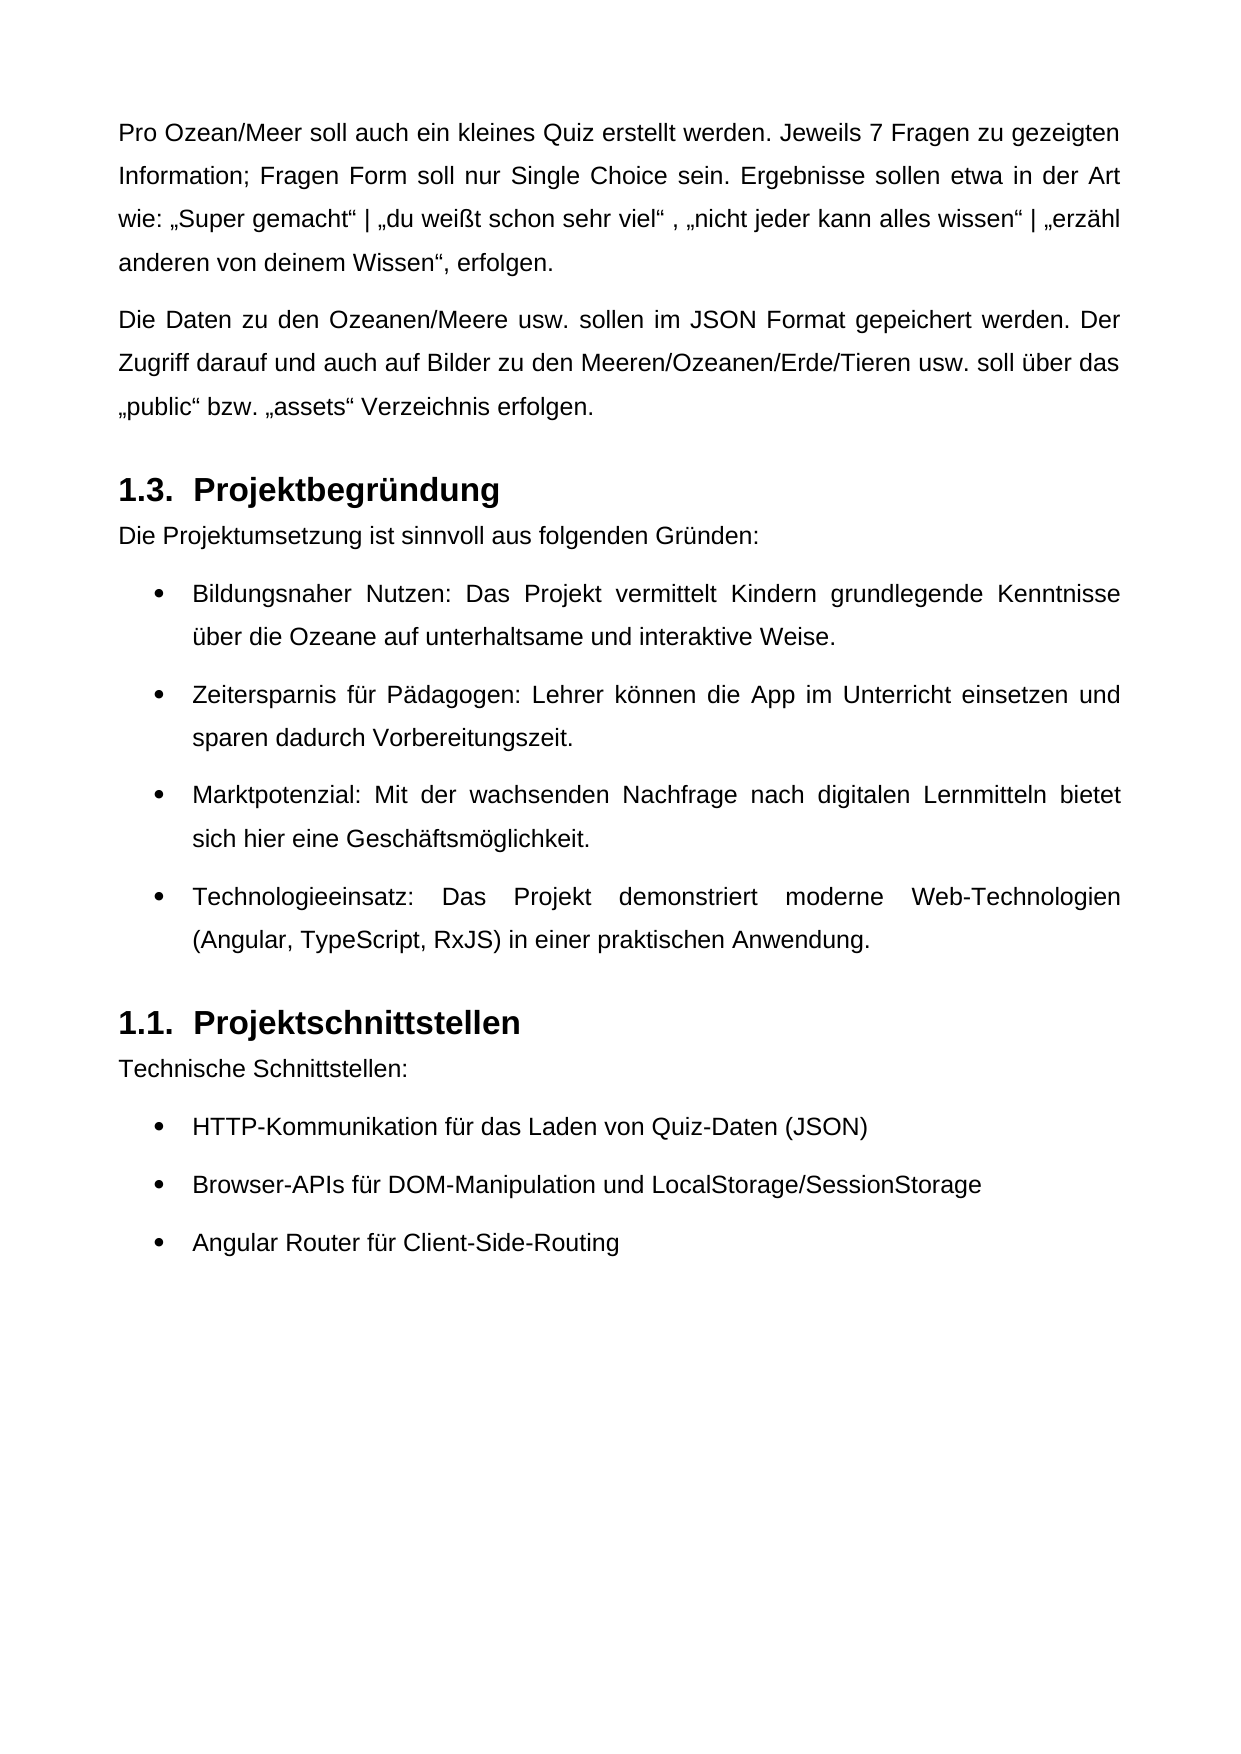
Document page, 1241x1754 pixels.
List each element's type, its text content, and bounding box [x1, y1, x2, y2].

list Bildungsnaher Nutzen: Das Projekt vermittelt Kindern grundlegende Kenntnisse über die Ozeane auf unterhaltsame und interaktive Weise. [154, 579, 1122, 651]
list Technologieeinsatz: Das Projekt demonstriert moderne Web-Technologien (Angular, TypeScript, RxJS) in einer praktischen Anwendung. [154, 881, 1122, 953]
list Browser-APIs für DOM-Manipulation und LocalStorage/SessionStorage [154, 1170, 1122, 1198]
text Die Projektumsetzung ist sinnvoll aus folgenden Gründen: [118, 521, 1122, 550]
list Marktpotenzial: Mit der wachsenden Nachfrage nach digitalen Lernmitteln bietet sich hier eine Geschäftsmöglichkeit. [154, 781, 1122, 852]
list Projektschnittstellen [118, 1003, 1122, 1042]
text Technische Schnittstellen: [118, 1054, 1122, 1083]
list Angular Router für Client-Side-Routing [154, 1227, 1122, 1256]
text Pro Ozean/Meer soll auch ein kleines Quiz erstellt werden. Jeweils 7 Fragen zu gezeigten Information; Fragen Form soll nur Single Choice sein. Ergebnisse sollen etwa in der Art wie: „Super gemacht“ | „du weißt schon sehr viel“ , „nicht jeder kann alles wissen“ | „erzähl anderen von deinem Wissen“, erfolgen. [118, 118, 1122, 276]
text Die Daten zu den Ozeanen/Meere usw. sollen im JSON Format gepeichert werden. Der Zugriff darauf und auch auf Bilder zu den Meeren/Ozeanen/Erde/Tieren usw. soll über das „public“ bzw. „assets“ Verzeichnis erfolgen. [118, 305, 1122, 420]
list Projektbegründung [118, 470, 1122, 508]
list Zeitersparnis für Pädagogen: Lehrer können die App im Unterricht einsetzen und sparen dadurch Vorbereitungszeit. [154, 679, 1122, 752]
list HTTP-Kommunikation für das Laden von Quiz-Daten (JSON) [154, 1112, 1122, 1141]
